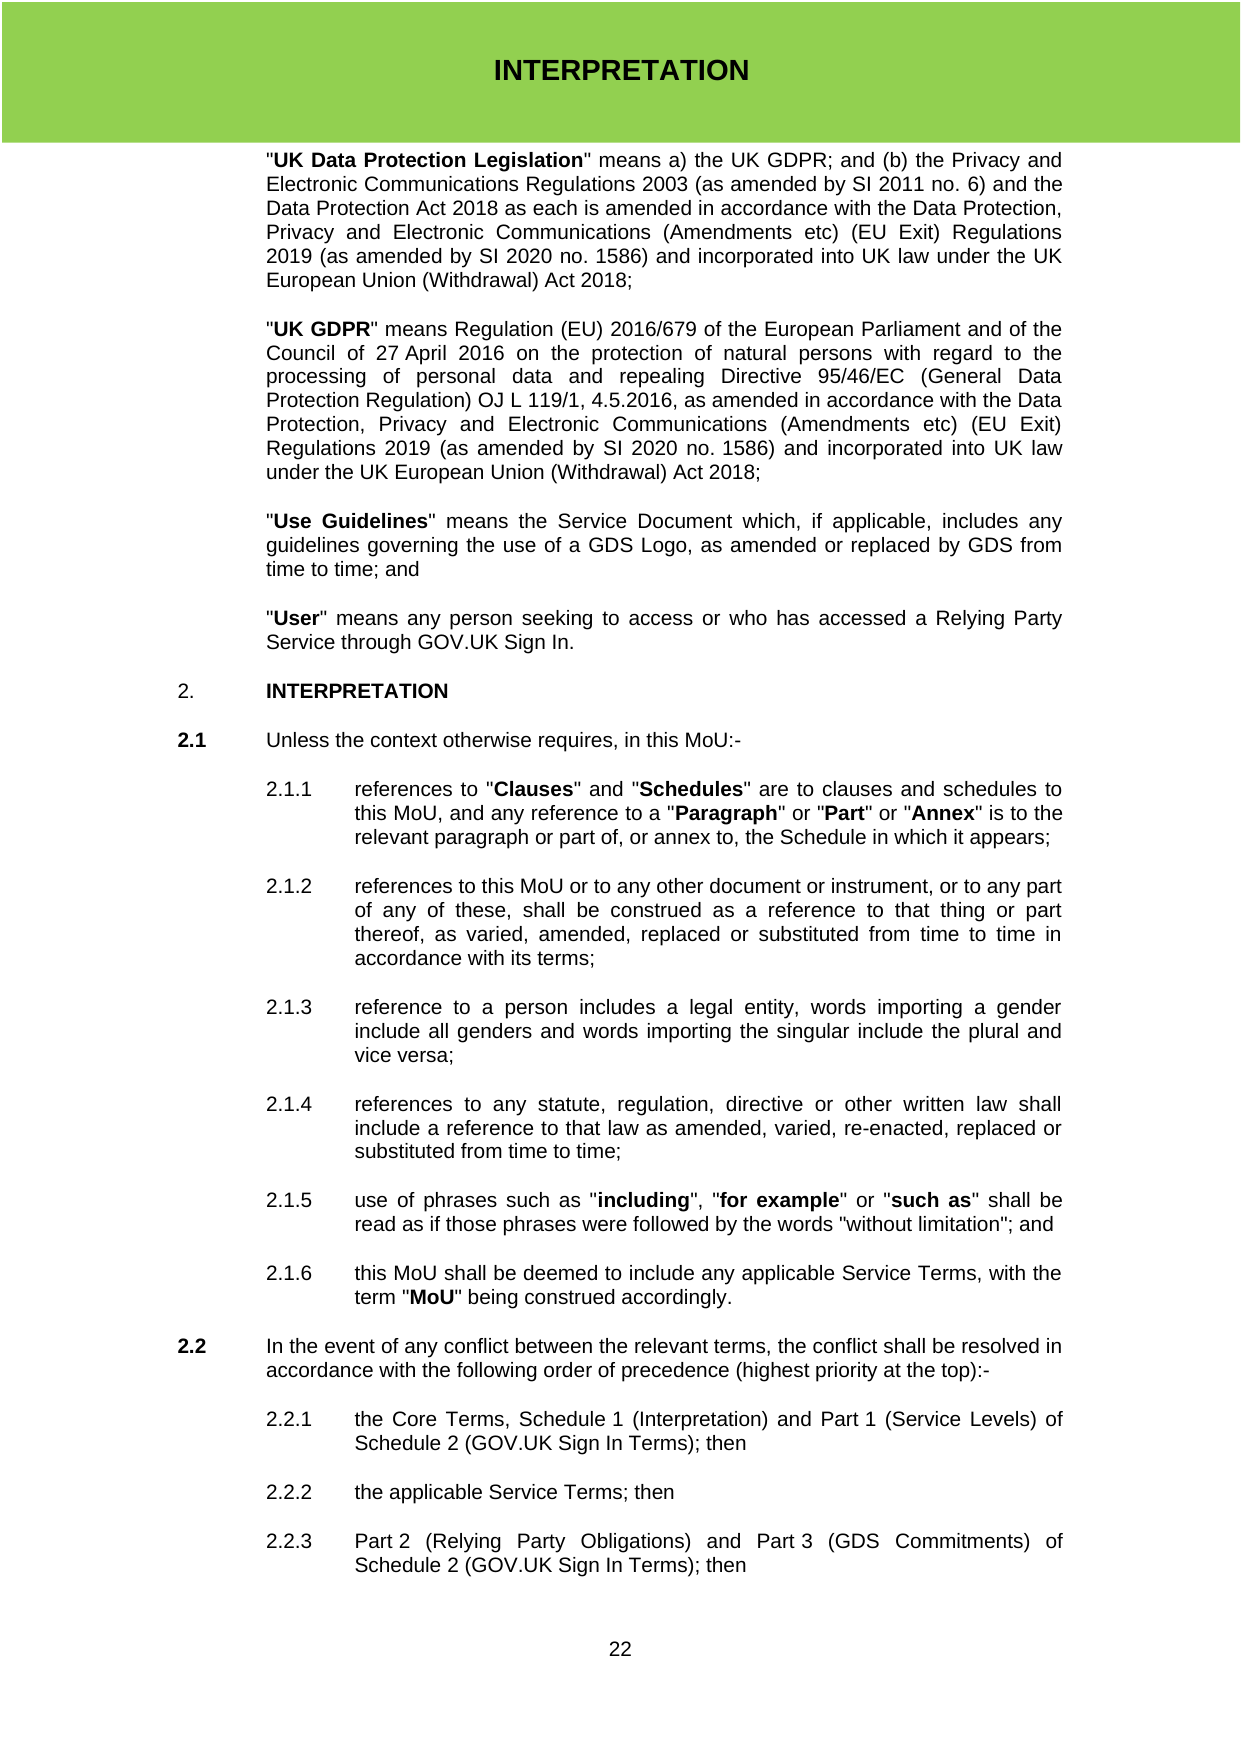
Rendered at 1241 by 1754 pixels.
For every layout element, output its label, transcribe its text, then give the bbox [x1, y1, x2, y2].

list use of phrases such as "including", "for example" or "such as" shall be read as if those phrases were followed by the words "without limitation"; and [266, 1188, 1063, 1236]
text "Use Guidelines" means the Service Document which, if applicable, includes any guidelines governing the use of a GDS Logo, as amended or replaced by GDS from time to time; and [266, 509, 1063, 581]
list references to this MoU or to any other document or instrument, or to any part of any of these, shall be construed as a reference to that thing or part thereof, as varied, amended, replaced or substituted from time to time in accordance with its terms; [266, 874, 1063, 969]
list the applicable Service Terms; then [266, 1480, 1063, 1504]
text "User" means any person seeking to access or who has accessed a Relying Party Service through GOV.UK Sign In. [266, 606, 1063, 654]
list references to any statute, regulation, directive or other written law shall include a reference to that law as amended, varied, re-enacted, replaced or substituted from time to time; [266, 1091, 1063, 1163]
list reference to a person includes a legal entity, words importing a gender include all genders and words importing the singular include the plural and vice versa; [266, 994, 1063, 1066]
list this MoU shall be deemed to include any applicable Service Terms, with the term "MoU" being construed accordingly. [266, 1261, 1063, 1309]
subtitle INTERPRETATION [177, 679, 1063, 703]
text "UK GDPR" means Regulation (EU) 2016/679 of the European Parliament and of the Council of 27 April 2016 on the protection of natural persons with regard to the processing of personal data and repealing Directive 95/46/EC (General Data Protection Regulation) OJ L 119/1, 4.5.2016, as amended in accordance with the Data Protection, Privacy and Electronic Communications (Amendments etc) (EU Exit) Regulations 2019 (as amended by SI 2020 no. 1586) and incorporated into UK law under the UK European Union (Withdrawal) Act 2018; [266, 316, 1063, 484]
list In the event of any conflict between the relevant terms, the conflict shall be resolved in accordance with the following order of precedence (highest priority at the top):- [177, 1334, 1063, 1382]
list the Core Terms, Schedule 1 (Interpretation) and Part 1 (Service Levels) of Schedule 2 (GOV.UK Sign In Terms); then [266, 1407, 1063, 1455]
list Unless the context otherwise requires, in this MoU:- [177, 728, 1063, 752]
list Part 2 (Relying Party Obligations) and Part 3 (GDS Commitments) of Schedule 2 (GOV.UK Sign In Terms); then [266, 1529, 1063, 1577]
text "UK Data Protection Legislation" means a) the UK GDPR; and (b) the Privacy and Electronic Communications Regulations 2003 (as amended by SI 2011 no. 6) and the Data Protection Act 2018 as each is amended in accordance with the Data Protection, Privacy and Electronic Communications (Amendments etc) (EU Exit) Regulations 2019 (as amended by SI 2020 no. 1586) and incorporated into UK law under the UK European Union (Withdrawal) Act 2018; [266, 148, 1063, 291]
list references to "Clauses" and "Schedules" are to clauses and schedules to this MoU, and any reference to a "Paragraph" or "Part" or "Annex" is to the relevant paragraph or part of, or annex to, the Schedule in which it appears; [266, 777, 1063, 849]
